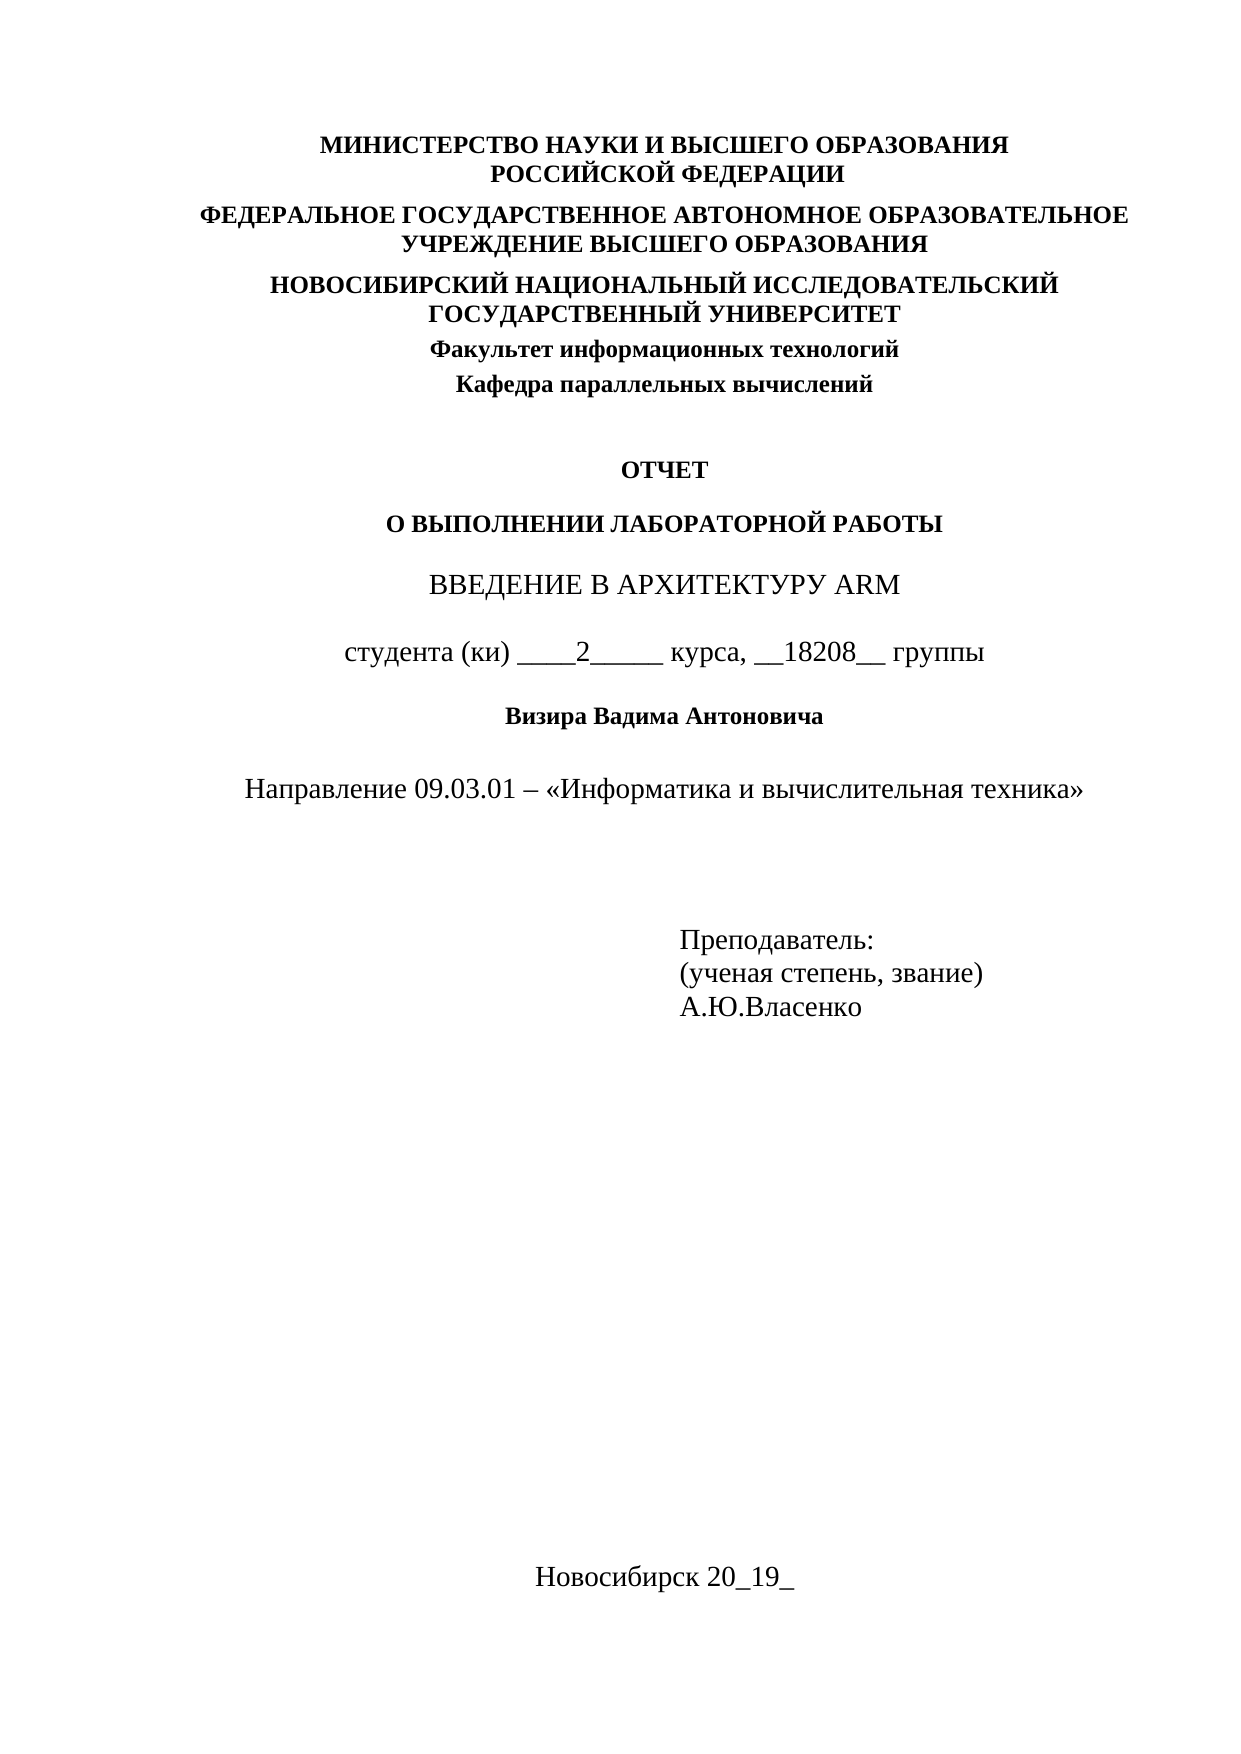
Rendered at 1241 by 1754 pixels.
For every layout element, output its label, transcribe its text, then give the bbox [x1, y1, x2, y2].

text Новосибирск 20_19_ [177, 1559, 1152, 1593]
subtitle ОТЧЕТ [177, 456, 1152, 484]
subtitle О ВЫПОЛНЕНИИ ЛАБОРАТОРНОЙ РАБОТЫ [177, 509, 1152, 538]
text Преподаватель: [620, 922, 1152, 956]
text (ученая степень, звание) [620, 956, 1152, 989]
subtitle НОВОСИБИРСКИЙ НАЦИОНАЛЬНЫЙ ИССЛЕДОВАТЕЛЬСКИЙ ГОСУДАРСТВЕННЫЙ УНИВЕРСИТЕТ [177, 271, 1152, 328]
text ВВЕДЕНИЕ В АРХИТЕКТУРУ ARM [177, 567, 1152, 600]
subtitle ФЕДЕРАЛЬНОЕ ГОСУДАРСТВЕННОЕ АВТОНОМНОЕ ОБРАЗОВАТЕЛЬНОЕ УЧРЕЖДЕНИЕ ВЫСШЕГО ОБРАЗОВАНИЯ [177, 201, 1152, 258]
text Визира Вадима Антоновича [177, 701, 1152, 730]
subtitle Факультет информационных технологий [177, 334, 1152, 363]
text Кафедра параллельных вычислений [177, 369, 1152, 398]
text Направление 09.03.01 – «Информатика и вычислительная техника» [177, 771, 1152, 804]
subtitle МИНИСТЕРСТВО НАУКИ И ВЫСШЕГО ОБРАЗОВАНИЯ РОССИЙСКОЙ ФЕДЕРАЦИИ [177, 131, 1152, 188]
text А.Ю.Власенко [620, 989, 1152, 1023]
text студента (ки) ____2_____ курса, __18208__ группы [177, 634, 1152, 667]
